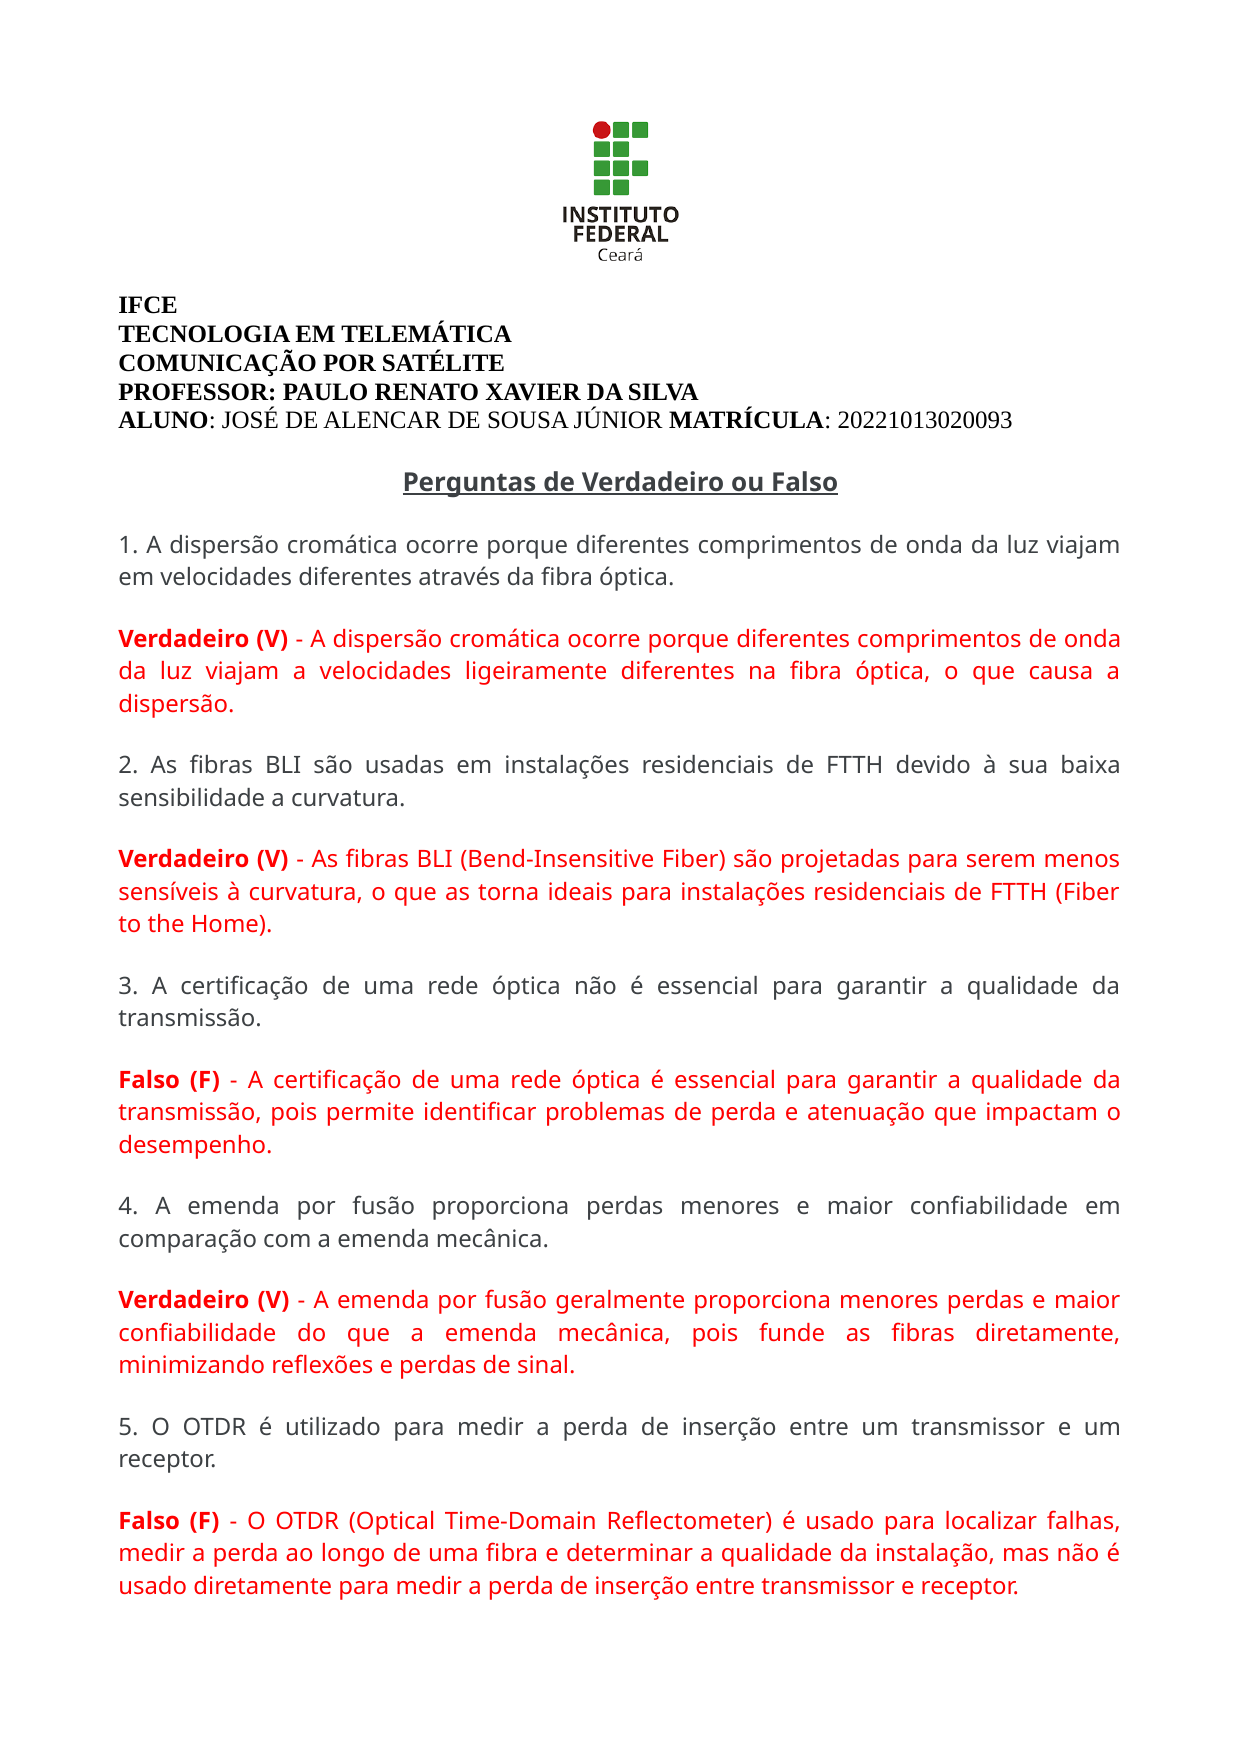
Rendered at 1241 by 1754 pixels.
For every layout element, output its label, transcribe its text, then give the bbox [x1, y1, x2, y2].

text ALUNO: JOSÉ DE ALENCAR DE SOUSA JÚNIOR MATRÍCULA: 20221013020093 [118, 406, 1122, 434]
text 4. A emenda por fusão proporciona perdas menores e maior confiabilidade em comparação com a emenda mecânica. [118, 1189, 1122, 1254]
text COMUNICAÇÃO POR SATÉLITE [118, 348, 1122, 377]
text TECNOLOGIA EM TELEMÁTICA [118, 319, 1122, 348]
text 1. A dispersão cromática ocorre porque diferentes comprimentos de onda da luz viajam em velocidades diferentes através da fibra óptica. [118, 527, 1122, 593]
text Verdadeiro (V) - A emenda por fusão geralmente proporciona menores perdas e maior confiabilidade do que a emenda mecânica, pois funde as fibras diretamente, minimizando reflexões e perdas de sinal. [118, 1283, 1122, 1381]
text PROFESSOR: PAULO RENATO XAVIER DA SILVA [118, 377, 1122, 406]
text 5. O OTDR é utilizado para medir a perda de inserção entre um transmissor e um receptor. [118, 1409, 1122, 1475]
text Verdadeiro (V) - As fibras BLI (Bend-Insensitive Fiber) são projetadas para serem menos sensíveis à curvatura, o que as torna ideais para instalações residenciais de FTTH (Fiber to the Home). [118, 842, 1122, 940]
picture [514, 118, 726, 268]
text 3. A certificação de uma rede óptica não é essencial para garantir a qualidade da transmissão. [118, 968, 1122, 1034]
text IFCE [118, 291, 1122, 319]
text Falso (F) - O OTDR (Optical Time-Domain Reflectometer) é usado para localizar falhas, medir a perda ao longo de uma fibra e determinar a qualidade da instalação, mas não é usado diretamente para medir a perda de inserção entre transmissor e receptor. [118, 1503, 1122, 1601]
text Verdadeiro (V) - A dispersão cromática ocorre porque diferentes comprimentos de onda da luz viajam a velocidades ligeiramente diferentes na fibra óptica, o que causa a dispersão. [118, 621, 1122, 719]
text Perguntas de Verdadeiro ou Falso [118, 463, 1122, 499]
text Falso (F) - A certificação de uma rede óptica é essencial para garantir a qualidade da transmissão, pois permite identificar problemas de perda e atenuação que impactam o desempenho. [118, 1062, 1122, 1160]
text 2. As fibras BLI são usadas em instalações residenciais de FTTH devido à sua baixa sensibilidade a curvatura. [118, 748, 1122, 813]
